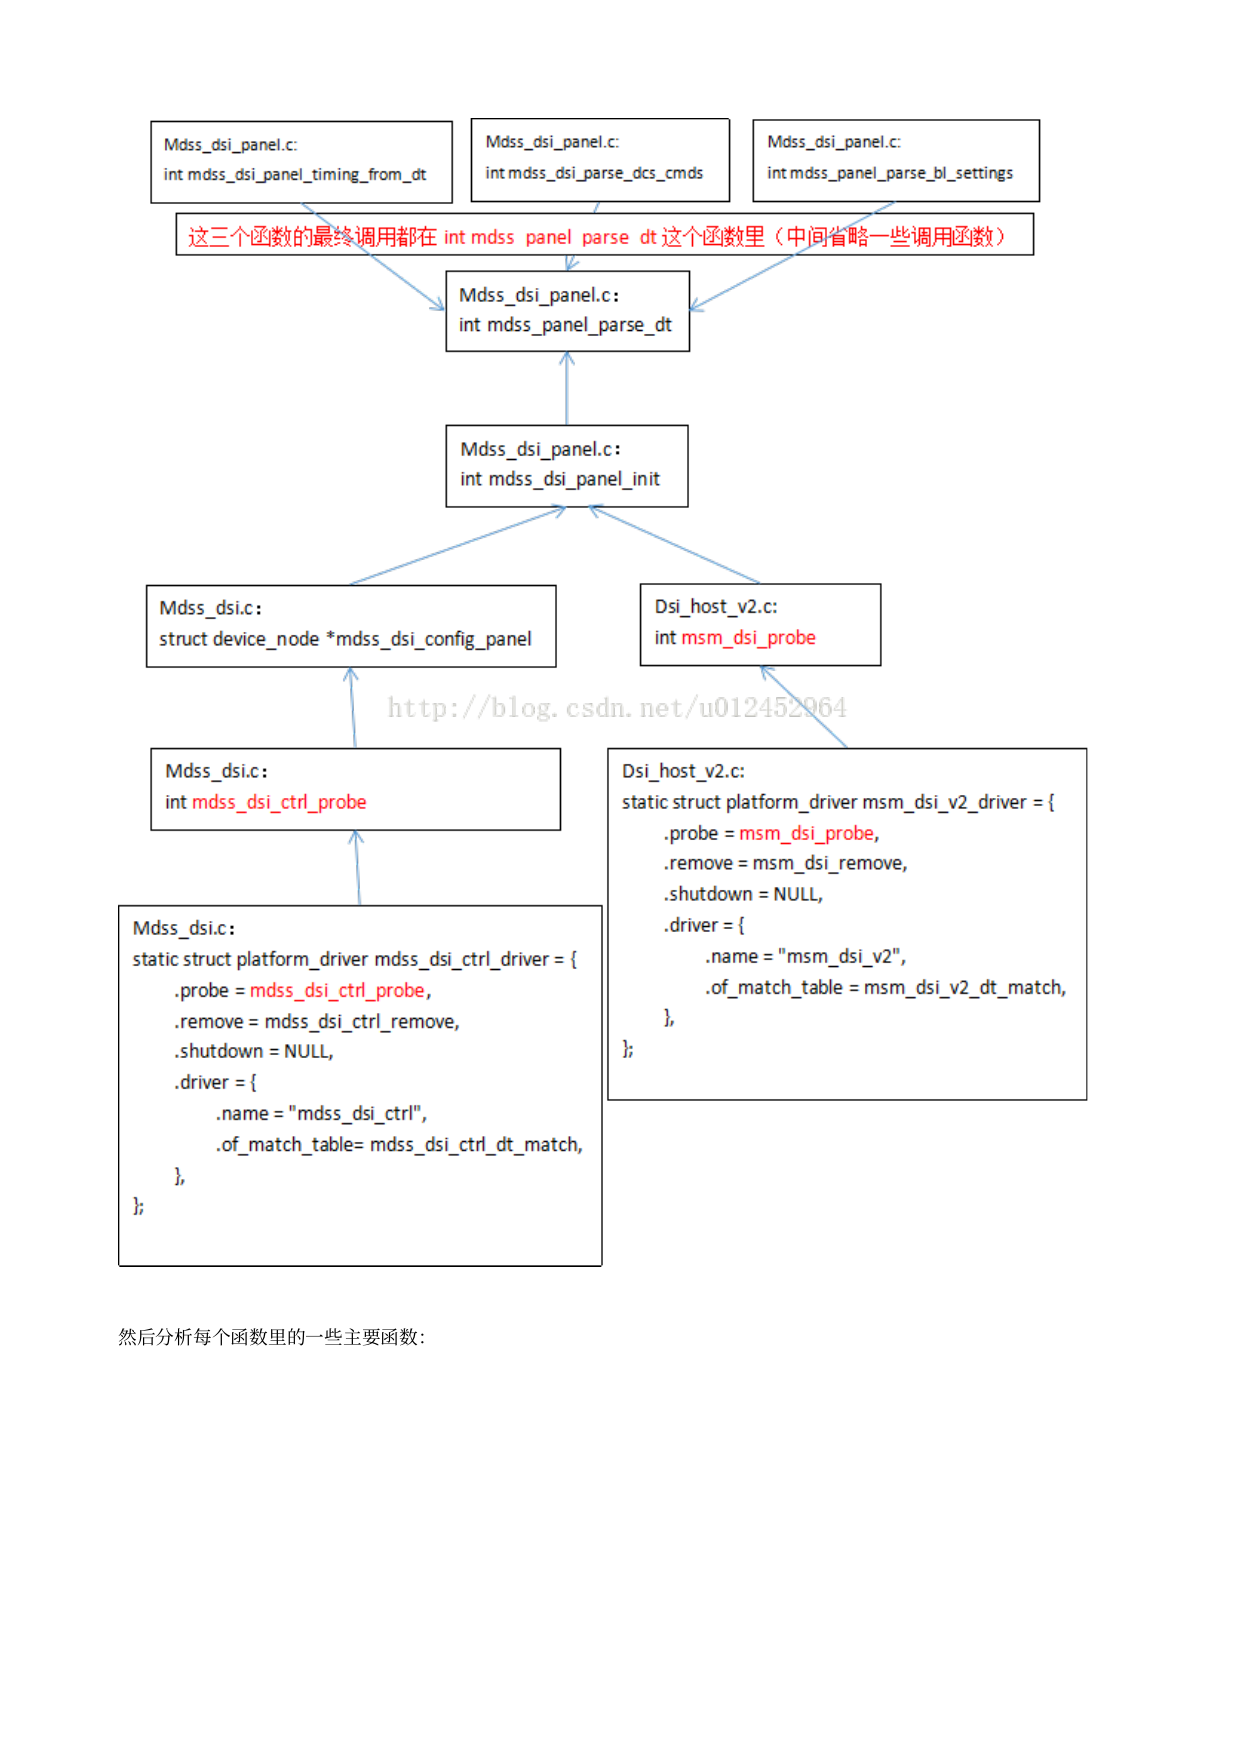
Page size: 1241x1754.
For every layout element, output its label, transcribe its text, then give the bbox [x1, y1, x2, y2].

picture [118, 118, 1088, 1267]
text 然后分析每个函数里的一些主要函数： [118, 1323, 1122, 1350]
